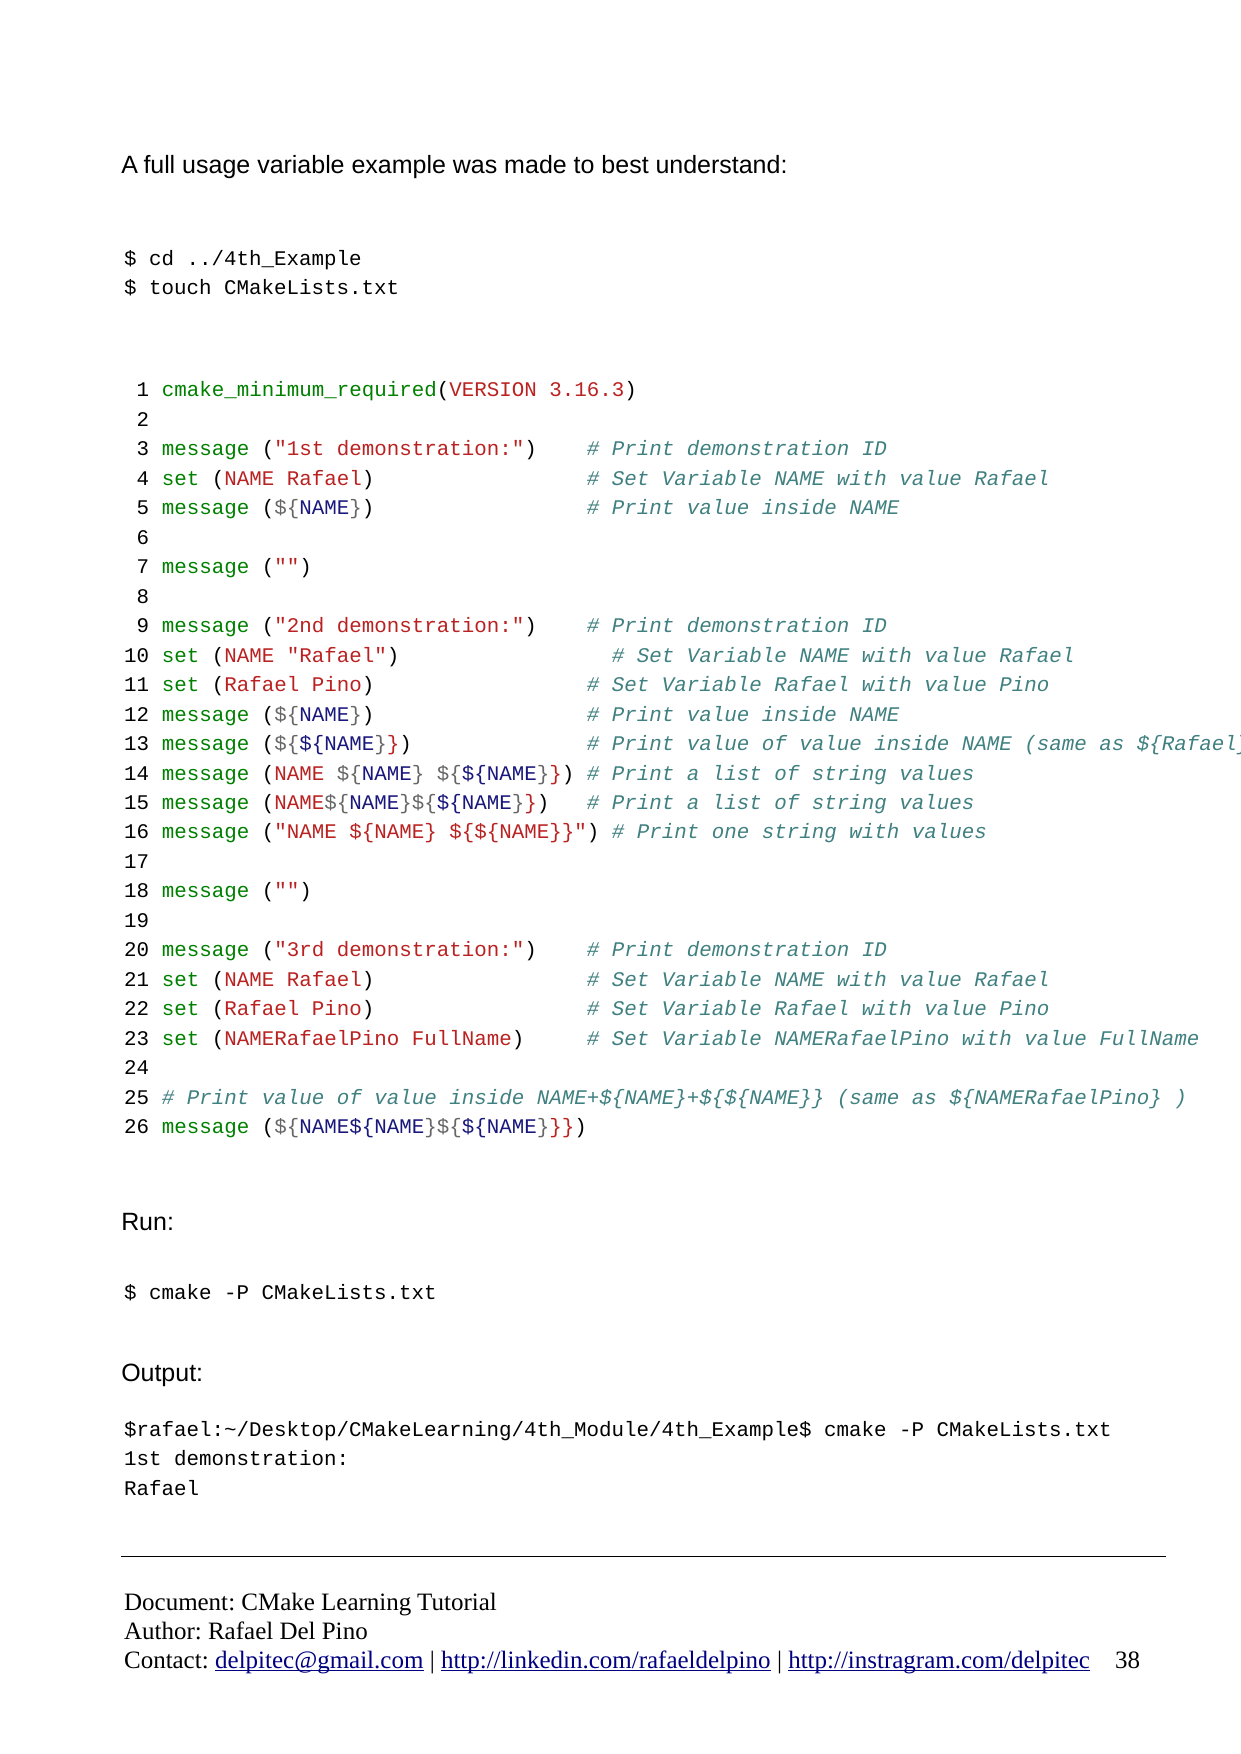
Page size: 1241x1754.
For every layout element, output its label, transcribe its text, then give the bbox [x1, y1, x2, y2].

table_header cmake_minimum_required(VERSION 3.16.3) message ("1st demonstration:") # Print demonstration ID set (NAME Rafael) # Set Variable NAME with value Rafael message (${NAME}) # Print value inside NAME message ("") message ("2nd demonstration:") # Print demonstration ID set (NAME "Rafael") # Set Variable NAME with value Rafael set (Rafael Pino) # Set Variable Rafael with value Pino message (${NAME}) # Print value inside NAME message (${${NAME}}) # Print value of value inside NAME (same as ${Rafael} ) message (NAME ${NAME} ${${NAME}}) # Print a list of string values message (NAME${NAME}${${NAME}}) # Print a list of string values message ("NAME ${NAME} ${${NAME}}") # Print one string with values message ("") message ("3rd demonstration:") # Print demonstration ID set (NAME Rafael) # Set Variable NAME with value Rafael set (Rafael Pino) # Set Variable Rafael with value Pino set (NAMERafaelPino FullName) # Set Variable NAMERafaelPino with value FullName # Print value of value inside NAME+${NAME}+${${NAME}} (same as ${NAMERafaelPino} ) message (${NAME${NAME}${${NAME}}}) [159, 376, 1240, 1178]
table_header $ cmake -P CMakeLists.txt [121, 1265, 1166, 1329]
table_header 1 2 3 4 5 6 7 8 9 10 11 12 13 14 15 16 17 18 19 20 21 22 23 24 25 26 [121, 376, 159, 1178]
table_header $ cd ../4th_Example $ touch CMakeLists.txt [121, 236, 1166, 319]
text Output: [121, 1358, 1166, 1387]
text Run: [121, 1207, 1166, 1236]
table_header $rafael:~/Desktop/CMakeLearning/4th_Module/4th_Example$ cmake -P CMakeLists.txt 1st demonstration: Rafael [121, 1416, 1166, 1526]
text A full usage variable example was made to best understand: [121, 150, 1166, 178]
